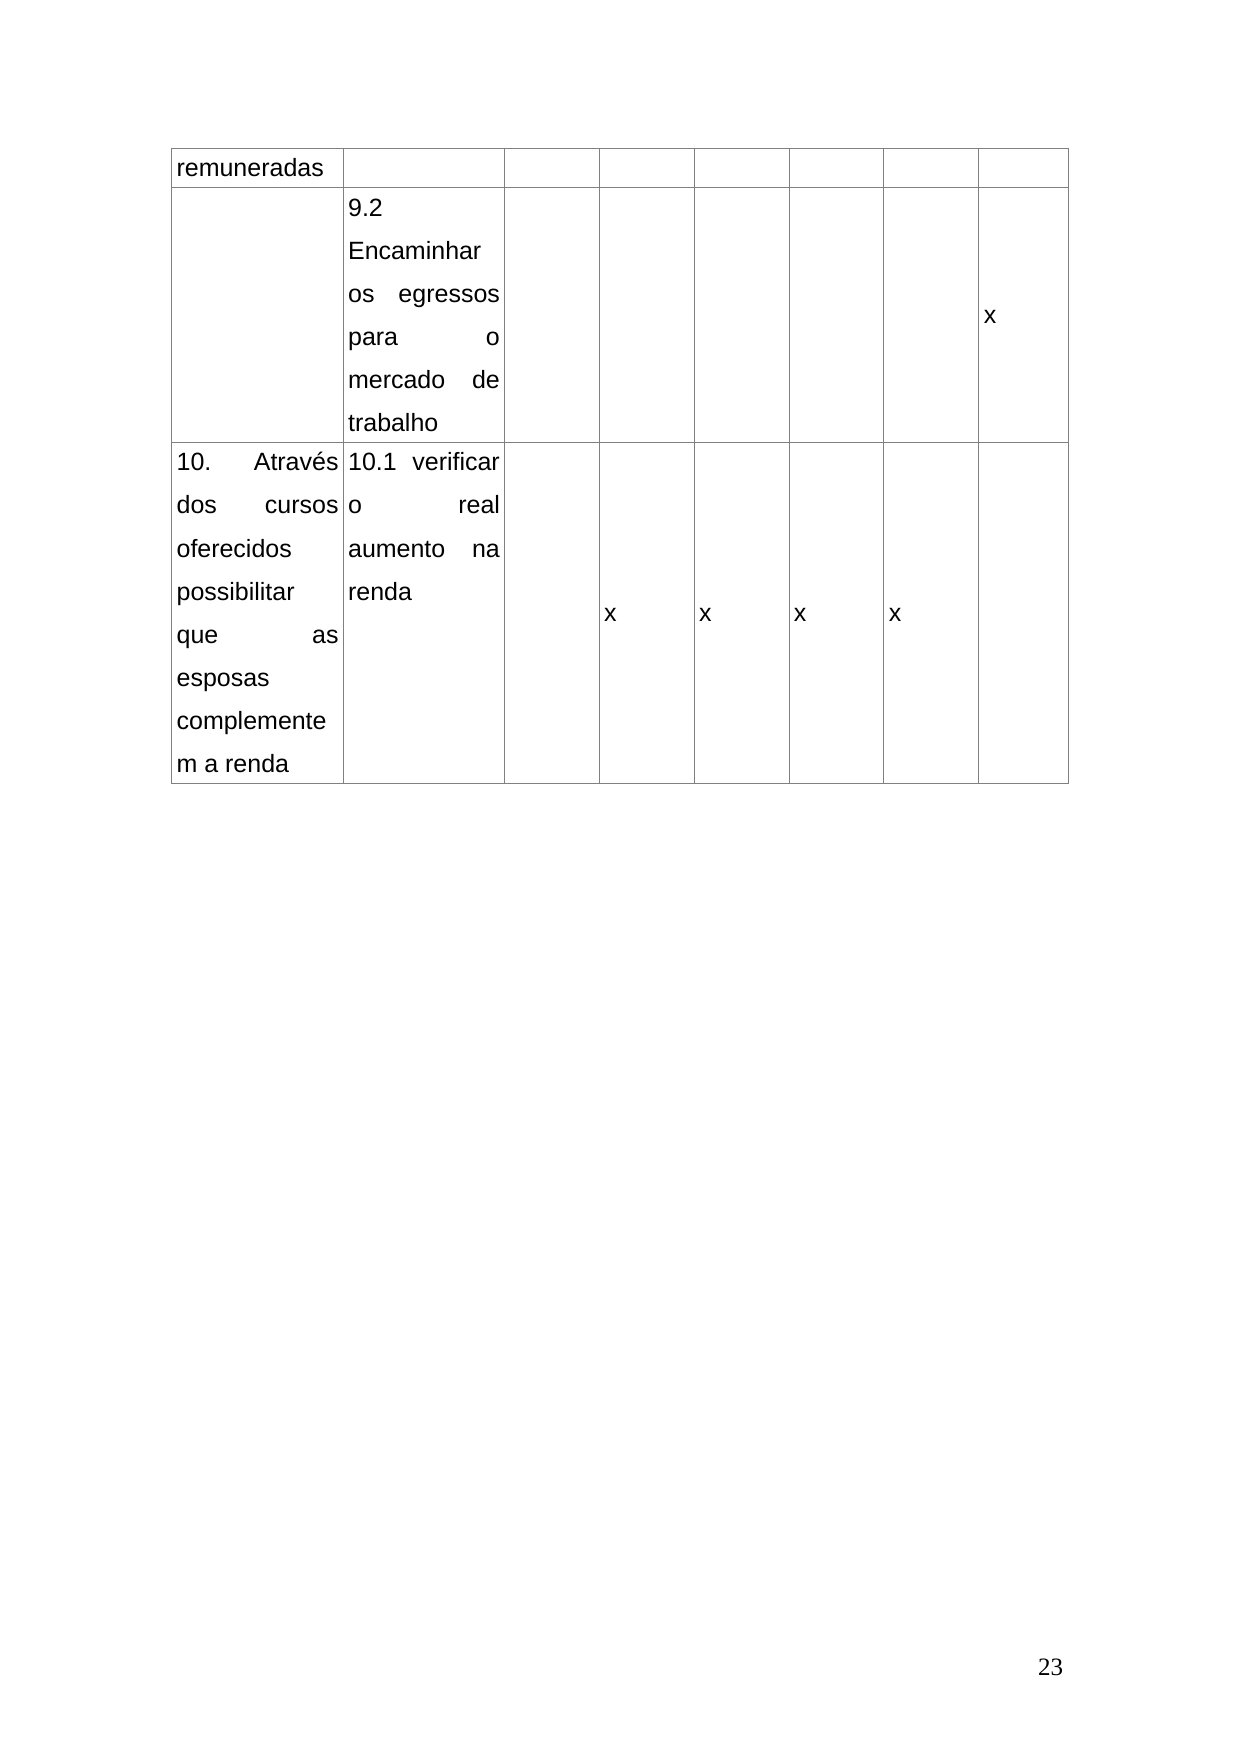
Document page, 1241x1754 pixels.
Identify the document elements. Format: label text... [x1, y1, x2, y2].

table_cell x [790, 443, 883, 783]
table_cell [695, 188, 789, 442]
table_cell [790, 149, 883, 187]
table_cell [979, 443, 1068, 783]
table_cell [695, 149, 789, 187]
table_cell x [695, 443, 789, 783]
table_cell [979, 149, 1068, 187]
table_cell x [600, 443, 694, 783]
table_cell [790, 188, 883, 442]
table_cell [884, 149, 978, 187]
table_cell remuneradas [172, 149, 343, 187]
table_cell [600, 188, 694, 442]
table_cell [344, 149, 504, 187]
table_cell 10.1 verificar o real aumento na renda [344, 443, 504, 783]
table_cell 9.2 Encaminhar os egressos para o mercado de trabalho [344, 188, 504, 442]
table_cell x [884, 443, 978, 783]
table_cell 10. Através dos cursos oferecidos possibilitar que as esposas complementem a renda [172, 443, 343, 783]
table_cell [172, 188, 343, 442]
table_cell [505, 443, 599, 783]
table_cell [600, 149, 694, 187]
table_cell [884, 188, 978, 442]
table_cell [505, 188, 599, 442]
table_cell [505, 149, 599, 187]
table_cell x [979, 188, 1068, 442]
